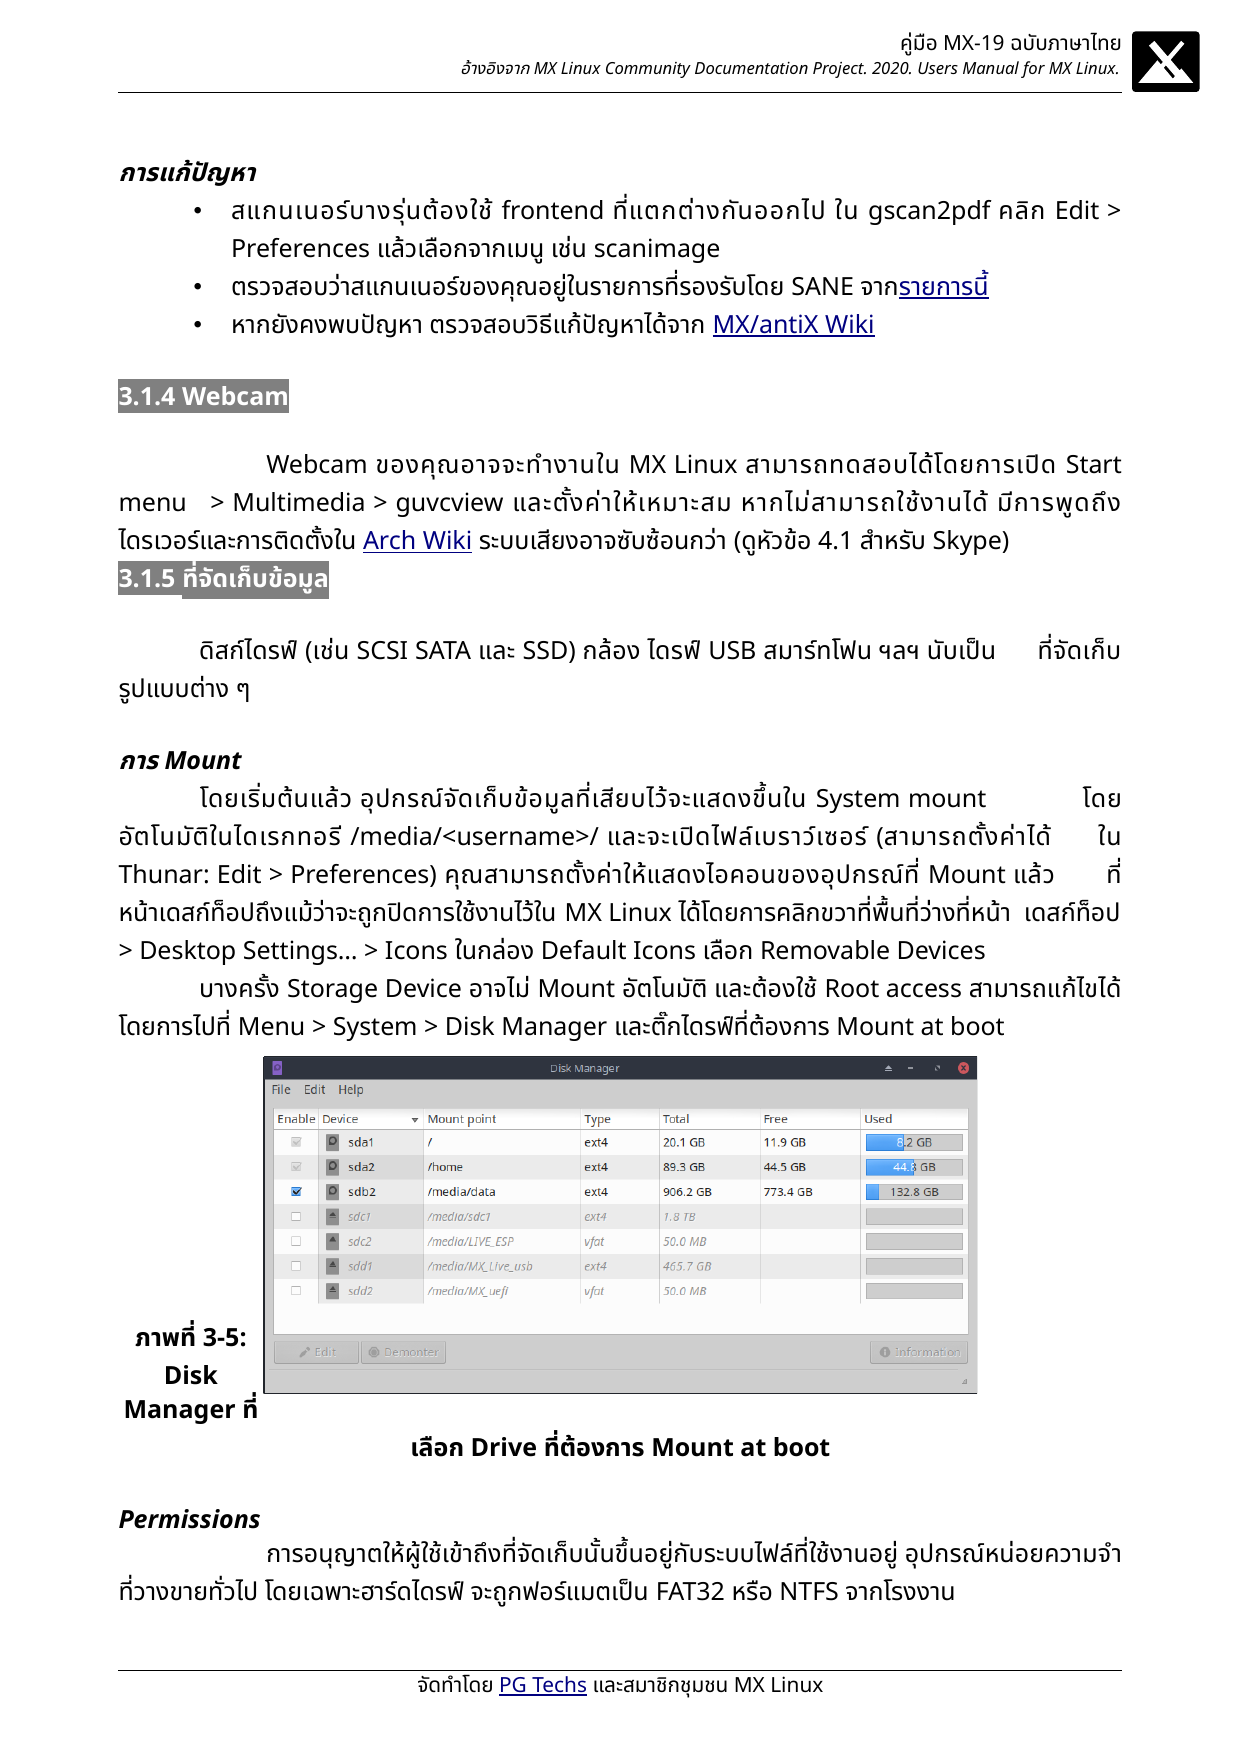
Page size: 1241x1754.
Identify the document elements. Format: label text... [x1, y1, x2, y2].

text Webcam ของคุณอาจจะทำงานใน MX Linux สามารถทดสอบได้โดยการเปิด Start menu > Multimedia > guvcview และตั้งค่าให้เหมาะสม หากไม่สามารถใช้งานได้ มีการพูดถึงไดรเวอร์และการติดตั้งใน Arch Wiki ระบบเสียงอาจซับซ้อนกว่า (ดูหัวข้อ 4.1 สำหรับ Skype) [118, 447, 1122, 561]
text บางครั้ง Storage Device อาจไม่ Mount อัตโนมัติ และต้องใช้ Root access สามารถแก้ไขได้โดยการไปที่ Menu > System > Disk Manager และติ๊กไดรฟ์ที่ต้องการ Mount at boot [118, 971, 1122, 1047]
picture [263, 1056, 978, 1394]
text โดยเริ่มต้นแล้ว อุปกรณ์จัดเก็บข้อมูลที่เสียบไว้จะแสดงขึ้นใน System mount โดยอัตโนมัติในไดเรกทอรี /media/<username>/ และจะเปิดไฟล์เบราว์เซอร์ (สามารถตั้งค่าได้ ใน Thunar: Edit > Preferences) คุณสามารถตั้งค่าให้แสดงไอคอนของอุปกรณ์ที่ Mount แล้ว ที่หน้าเดสก์ท็อปถึงแม้ว่าจะถูกปิดการใช้งานไว้ใน MX Linux ได้โดยการคลิกขวาที่พื้นที่ว่างที่หน้า เดสก์ท็อป > Desktop Settings… > Icons ในกล่อง Default Icons เลือก Removable Devices [118, 781, 1122, 971]
text ดิสก์ไดรฟ์ (เช่น SCSI SATA และ SSD) กล้อง ไดรฟ์ USB สมาร์ทโฟน ฯลฯ นับเป็น ที่จัดเก็บรูปแบบต่าง ๆ [118, 633, 1122, 709]
text Permissions [118, 1502, 1122, 1536]
text 3.1.4 Webcam [118, 378, 1122, 413]
list หากยังคงพบปัญหา ตรวจสอบวิธีแก้ปัญหาได้จาก MX/antiX Wiki [193, 306, 1122, 344]
text การแก้ปัญหา [118, 154, 1122, 192]
list สแกนเนอร์บางรุ่นต้องใช้ frontend ที่แตกต่างกันออกไป ใน gscan2pdf คลิก Edit > Preferences แล้วเลือกจากเมนู เช่น scanimage [193, 192, 1122, 268]
text ภาพที่ 3-5: Disk Manager ที่เลือก Drive ที่ต้องการ Mount at boot [118, 1319, 1122, 1467]
list ตรวจสอบว่าสแกนเนอร์ของคุณอยู่ในรายการที่รองรับโดย SANE จากรายการนี้ [193, 268, 1122, 306]
text การ Mount [118, 743, 1122, 781]
text การอนุญาตให้ผู้ใช้เข้าถึงที่จัดเก็บนั้นขึ้นอยู่กับระบบไฟล์ที่ใช้งานอยู่ อุปกรณ์หน่อยความจำที่วางขายทั่วไป โดยเฉพาะฮาร์ดไดรฟ์ จะถูกฟอร์แมตเป็น FAT32 หรือ NTFS จากโรงงาน [118, 1536, 1122, 1612]
text 3.1.5 ที่จัดเก็บข้อมูล [118, 561, 1122, 599]
